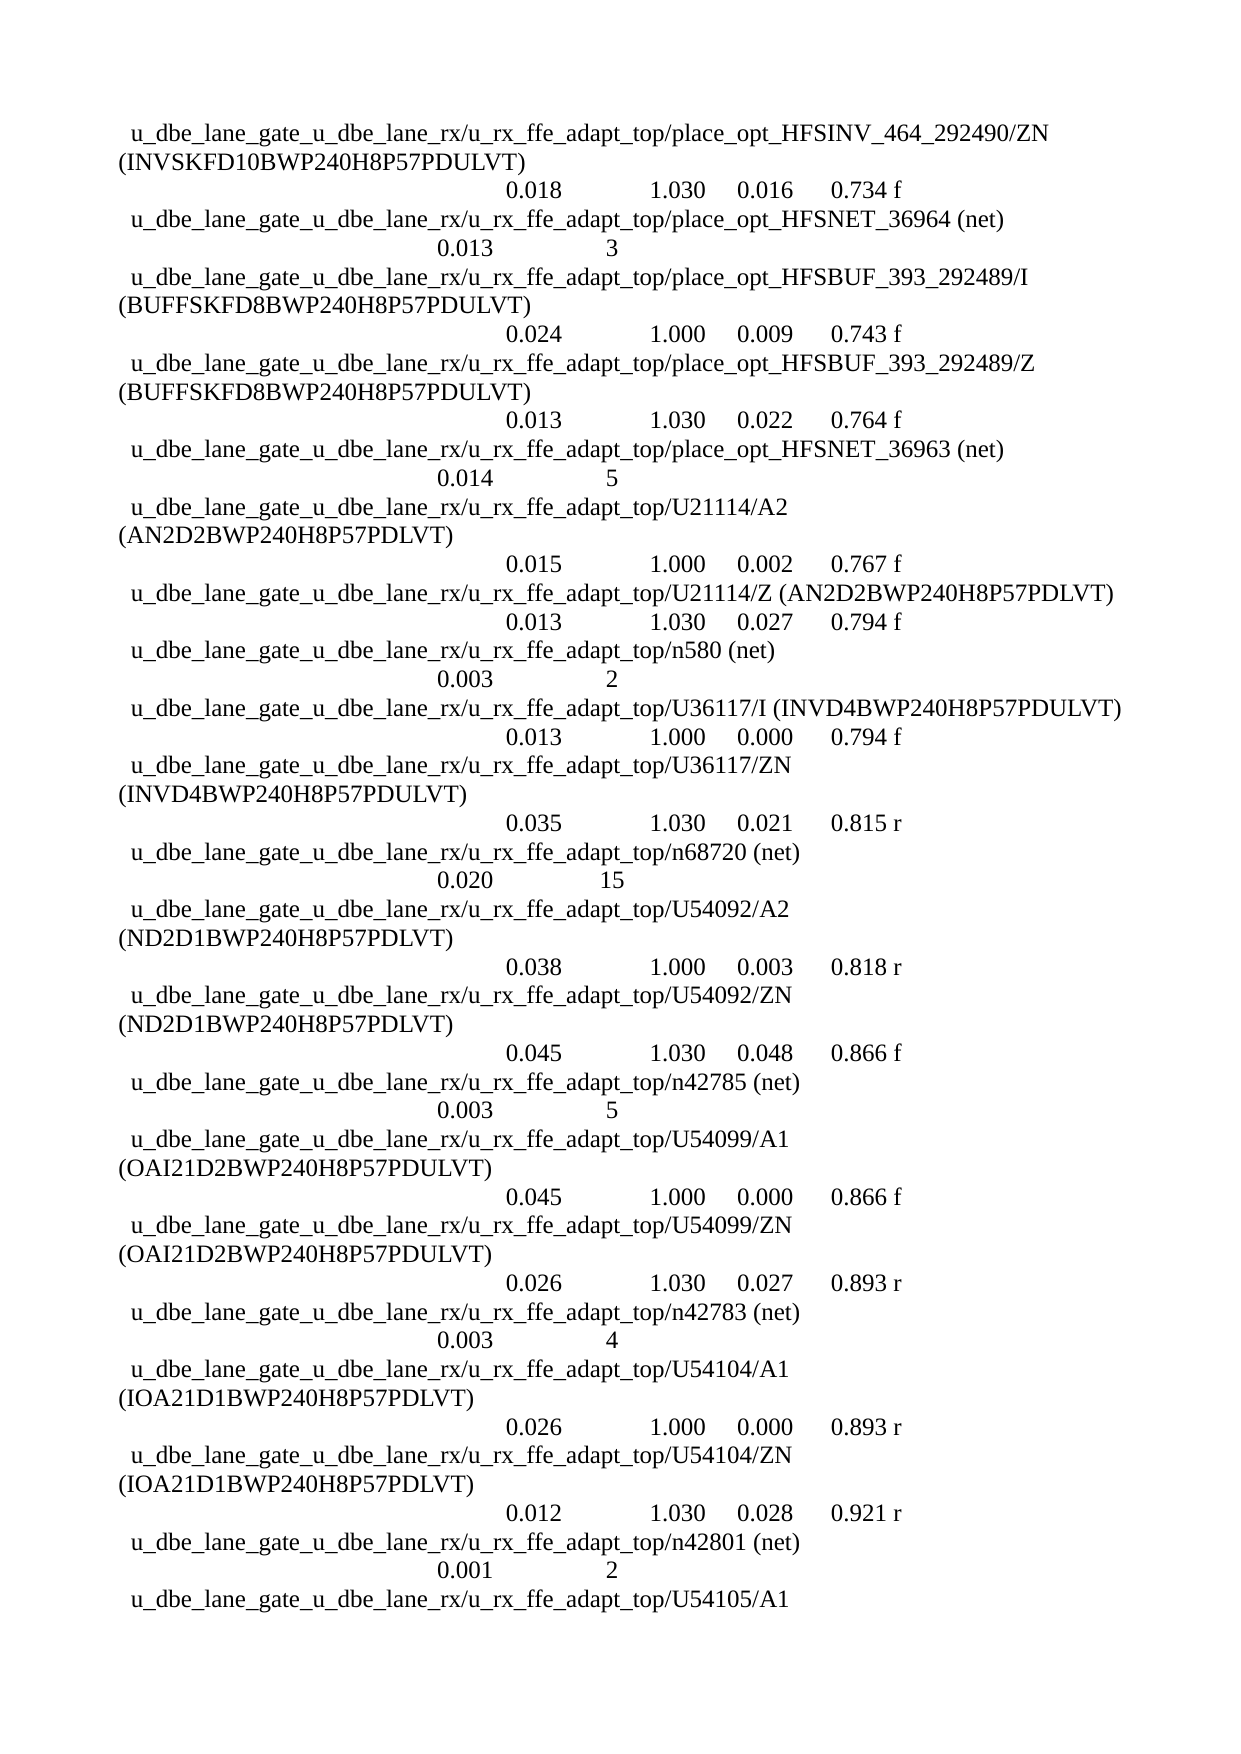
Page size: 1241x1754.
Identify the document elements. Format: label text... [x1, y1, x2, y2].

text u_dbe_lane_gate_u_dbe_lane_rx/u_rx_ffe_adapt_top/place_opt_HFSBUF_393_292489/Z (BUFFSKFD8BWP240H8P57PDULVT) [118, 348, 1122, 406]
text 0.015 1.000 0.002 0.767 f [118, 549, 1122, 578]
text u_dbe_lane_gate_u_dbe_lane_rx/u_rx_ffe_adapt_top/U21114/A2 (AN2D2BWP240H8P57PDLVT) [118, 492, 1122, 549]
text u_dbe_lane_gate_u_dbe_lane_rx/u_rx_ffe_adapt_top/n42783 (net) [118, 1297, 1122, 1326]
text 0.020 15 [118, 866, 1122, 894]
text 0.001 2 [118, 1556, 1122, 1584]
text u_dbe_lane_gate_u_dbe_lane_rx/u_rx_ffe_adapt_top/place_opt_HFSNET_36964 (net) [118, 204, 1122, 233]
text u_dbe_lane_gate_u_dbe_lane_rx/u_rx_ffe_adapt_top/U36117/I (INVD4BWP240H8P57PDULVT) [118, 693, 1122, 722]
text 0.003 5 [118, 1096, 1122, 1124]
text 0.035 1.030 0.021 0.815 r [118, 808, 1122, 837]
text 0.013 1.030 0.027 0.794 f [118, 607, 1122, 636]
text u_dbe_lane_gate_u_dbe_lane_rx/u_rx_ffe_adapt_top/n68720 (net) [118, 837, 1122, 866]
text 0.014 5 [118, 463, 1122, 492]
text u_dbe_lane_gate_u_dbe_lane_rx/u_rx_ffe_adapt_top/U54092/ZN (ND2D1BWP240H8P57PDLVT) [118, 981, 1122, 1038]
text 0.013 1.000 0.000 0.794 f [118, 722, 1122, 751]
text u_dbe_lane_gate_u_dbe_lane_rx/u_rx_ffe_adapt_top/n580 (net) [118, 636, 1122, 664]
text 0.013 3 [118, 233, 1122, 262]
text 0.026 1.030 0.027 0.893 r [118, 1268, 1122, 1297]
text u_dbe_lane_gate_u_dbe_lane_rx/u_rx_ffe_adapt_top/place_opt_HFSNET_36963 (net) [118, 434, 1122, 463]
text u_dbe_lane_gate_u_dbe_lane_rx/u_rx_ffe_adapt_top/U21114/Z (AN2D2BWP240H8P57PDLVT) [118, 578, 1122, 607]
text u_dbe_lane_gate_u_dbe_lane_rx/u_rx_ffe_adapt_top/U54104/A1 (IOA21D1BWP240H8P57PDLVT) [118, 1354, 1122, 1412]
text u_dbe_lane_gate_u_dbe_lane_rx/u_rx_ffe_adapt_top/U54099/A1 (OAI21D2BWP240H8P57PDULVT) [118, 1124, 1122, 1182]
text 0.026 1.000 0.000 0.893 r [118, 1412, 1122, 1441]
text u_dbe_lane_gate_u_dbe_lane_rx/u_rx_ffe_adapt_top/U54092/A2 (ND2D1BWP240H8P57PDLVT) [118, 894, 1122, 952]
text u_dbe_lane_gate_u_dbe_lane_rx/u_rx_ffe_adapt_top/n42801 (net) [118, 1527, 1122, 1556]
text 0.013 1.030 0.022 0.764 f [118, 406, 1122, 434]
text 0.012 1.030 0.028 0.921 r [118, 1498, 1122, 1527]
text u_dbe_lane_gate_u_dbe_lane_rx/u_rx_ffe_adapt_top/U54105/A1 [118, 1584, 1122, 1613]
text u_dbe_lane_gate_u_dbe_lane_rx/u_rx_ffe_adapt_top/place_opt_HFSBUF_393_292489/I (BUFFSKFD8BWP240H8P57PDULVT) [118, 262, 1122, 319]
text 0.038 1.000 0.003 0.818 r [118, 952, 1122, 981]
text 0.018 1.030 0.016 0.734 f [118, 176, 1122, 204]
text 0.045 1.000 0.000 0.866 f [118, 1182, 1122, 1211]
text 0.024 1.000 0.009 0.743 f [118, 319, 1122, 348]
text 0.003 2 [118, 664, 1122, 693]
text 0.045 1.030 0.048 0.866 f [118, 1038, 1122, 1067]
text u_dbe_lane_gate_u_dbe_lane_rx/u_rx_ffe_adapt_top/place_opt_HFSINV_464_292490/ZN (INVSKFD10BWP240H8P57PDULVT) [118, 118, 1122, 176]
text u_dbe_lane_gate_u_dbe_lane_rx/u_rx_ffe_adapt_top/U54104/ZN (IOA21D1BWP240H8P57PDLVT) [118, 1441, 1122, 1498]
text 0.003 4 [118, 1326, 1122, 1354]
text u_dbe_lane_gate_u_dbe_lane_rx/u_rx_ffe_adapt_top/U36117/ZN (INVD4BWP240H8P57PDULVT) [118, 751, 1122, 808]
text u_dbe_lane_gate_u_dbe_lane_rx/u_rx_ffe_adapt_top/U54099/ZN (OAI21D2BWP240H8P57PDULVT) [118, 1211, 1122, 1268]
text u_dbe_lane_gate_u_dbe_lane_rx/u_rx_ffe_adapt_top/n42785 (net) [118, 1067, 1122, 1096]
